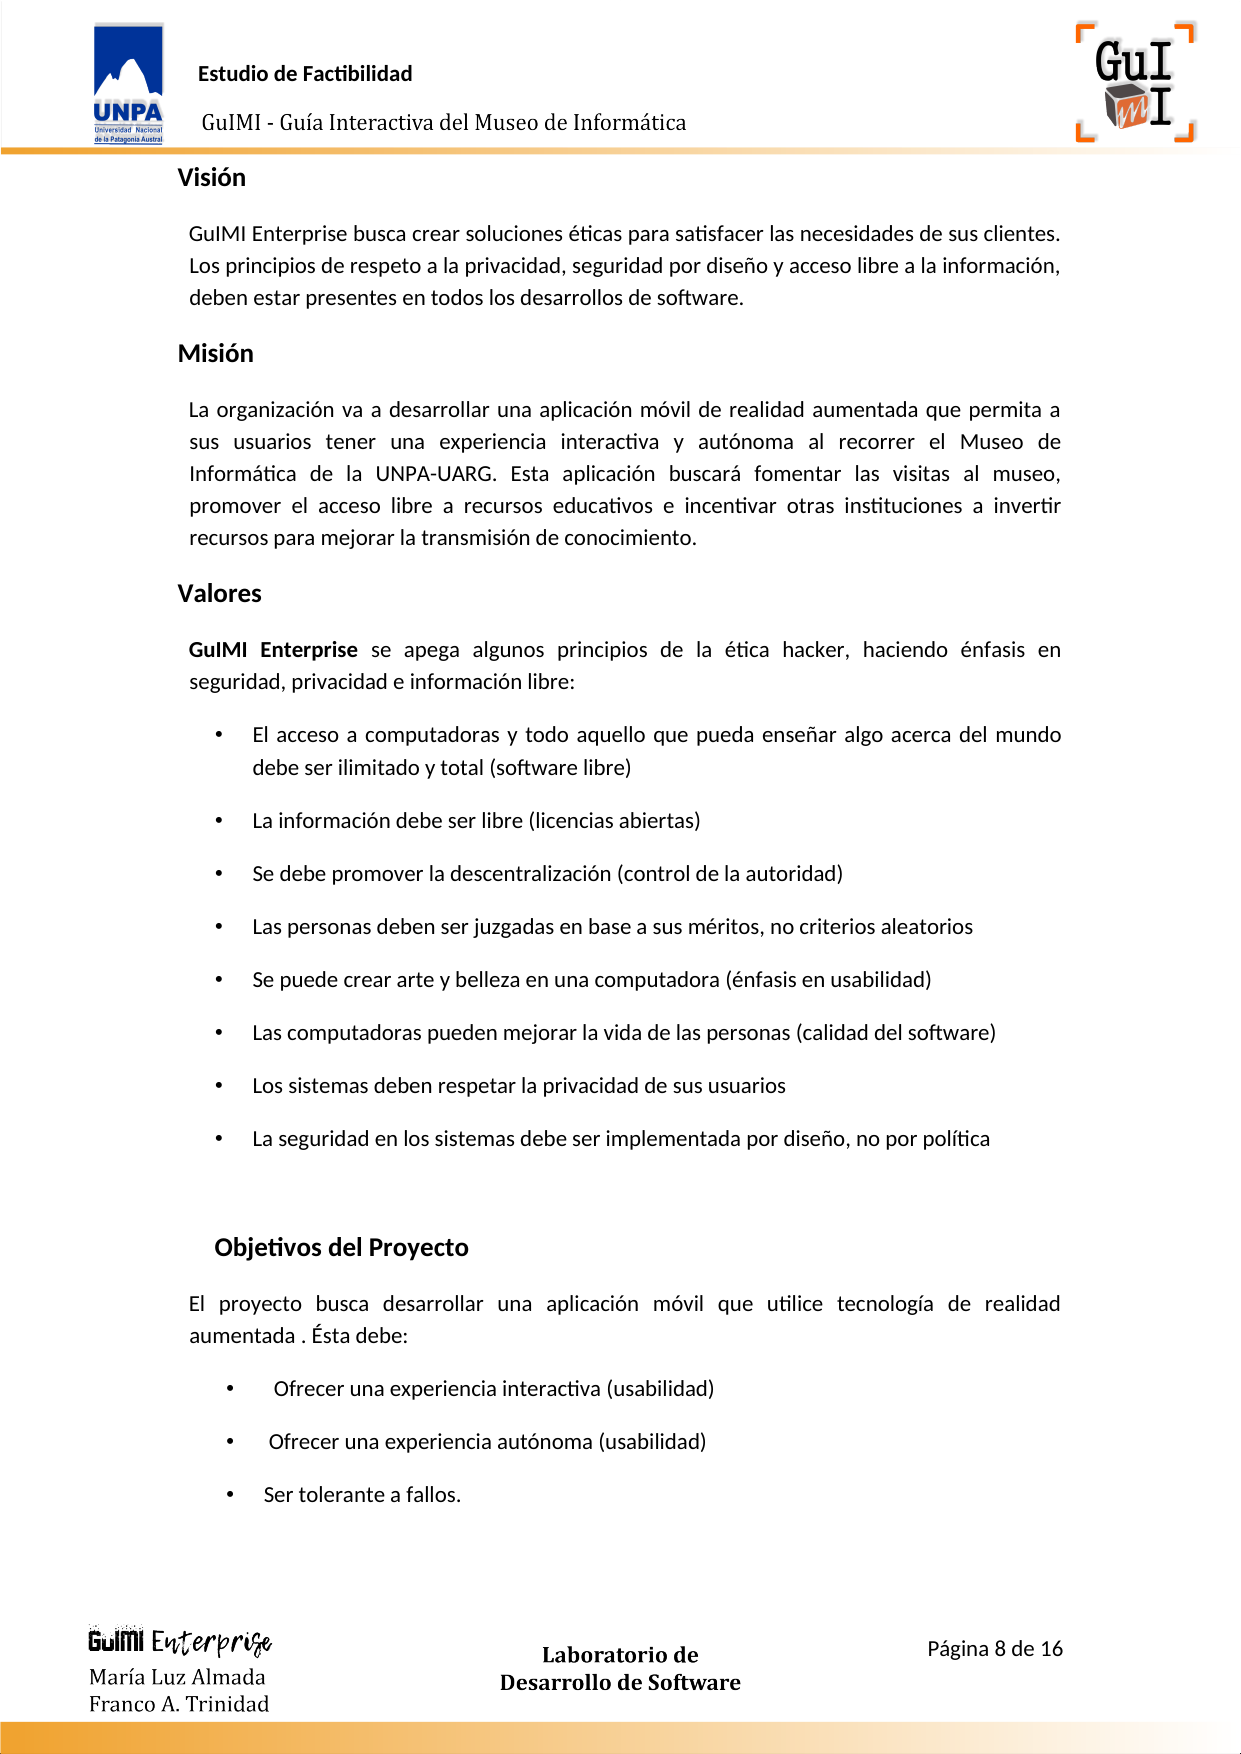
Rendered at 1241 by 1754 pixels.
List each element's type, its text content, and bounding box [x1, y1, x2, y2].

subtitle Objetivos del Proyecto [177, 1230, 1063, 1263]
list Se debe promover la descentralización (control de la autoridad) [215, 859, 1063, 887]
subtitle Visión [177, 160, 1063, 193]
list Se puede crear arte y belleza en una computadora (énfasis en usabilidad) [215, 965, 1063, 993]
text La organización va a desarrollar una aplicación móvil de realidad aumentada que permita a sus usuarios tener una experiencia interactiva y autónoma al recorrer el Museo de Informática de la UNPA-UARG. Esta aplicación buscará fomentar las visitas al museo, promover el acceso libre a recursos educativos e incentivar otras instituciones a invertir recursos para mejorar la transmisión de conocimiento. [188, 395, 1063, 552]
text El proyecto busca desarrollar una aplicación móvil que utilice tecnología de realidad aumentada . Ésta debe: [188, 1289, 1063, 1349]
list La información debe ser libre (licencias abiertas) [215, 806, 1063, 834]
list El acceso a computadoras y todo aquello que pueda enseñar algo acerca del mundo debe ser ilimitado y total (software libre) [215, 721, 1063, 781]
list Ser tolerante a fallos. [226, 1480, 1063, 1508]
list La seguridad en los sistemas debe ser implementada por diseño, no por política [215, 1124, 1063, 1152]
list Los sistemas deben respetar la privacidad de sus usuarios [215, 1071, 1063, 1099]
text GuIMI Enterprise se apega algunos principios de la ética hacker, haciendo énfasis en seguridad, privacidad e información libre: [188, 635, 1063, 696]
picture [0, 1613, 1241, 1754]
list Ofrecer una experiencia autónoma (usabilidad) [226, 1427, 1063, 1455]
list Las personas deben ser juzgadas en base a sus méritos, no criterios aleatorios [215, 912, 1063, 940]
text GuIMI Enterprise busca crear soluciones éticas para satisfacer las necesidades de sus clientes. Los principios de respeto a la privacidad, seguridad por diseño y acceso libre a la información, deben estar presentes en todos los desarrollos de software. [188, 219, 1063, 311]
subtitle Misión [177, 336, 1063, 369]
list Ofrecer una experiencia interactiva (usabilidad) [226, 1374, 1063, 1402]
subtitle Valores [177, 577, 1063, 609]
picture [0, 0, 1241, 155]
list Las computadoras pueden mejorar la vida de las personas (calidad del software) [215, 1018, 1063, 1046]
